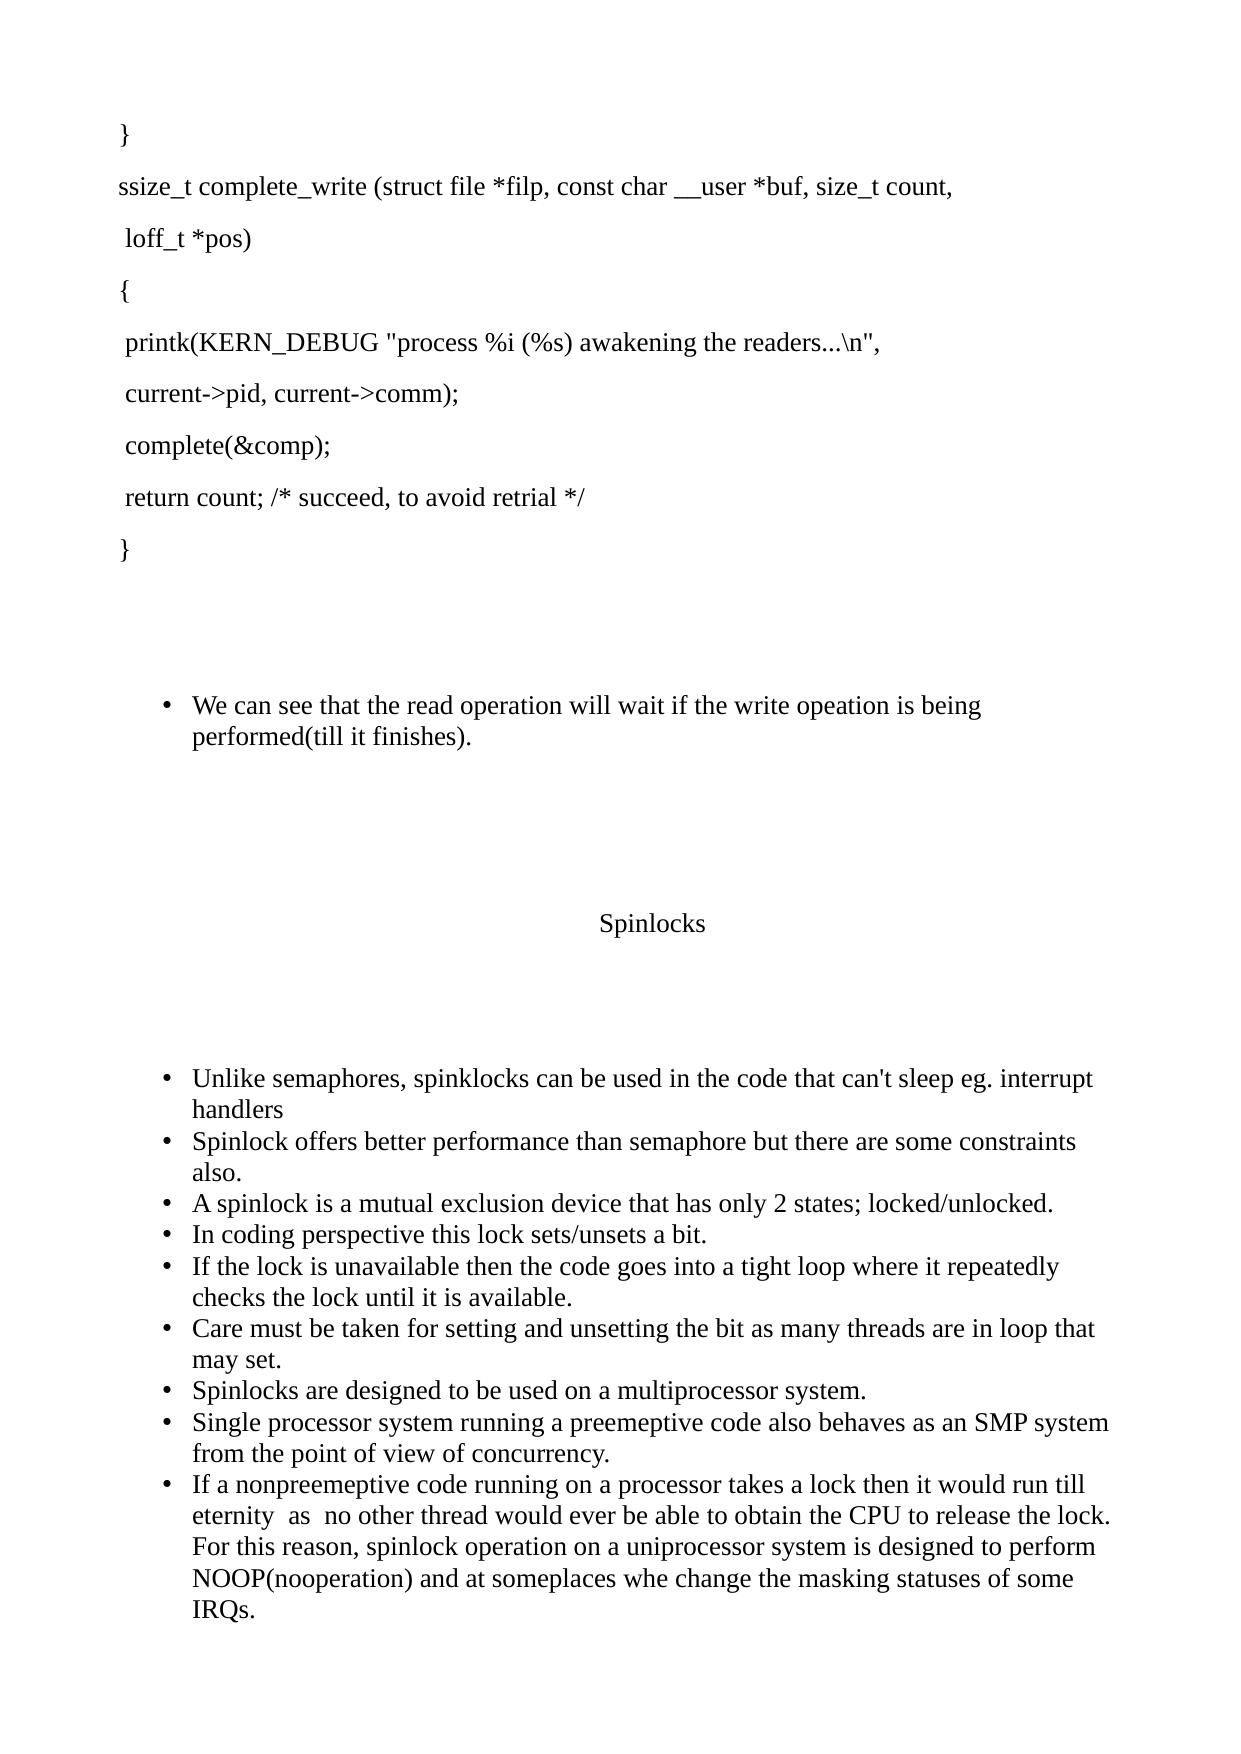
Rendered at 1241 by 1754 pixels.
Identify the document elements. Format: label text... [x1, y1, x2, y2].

list In coding perspective this lock sets/unsets a bit. [162, 1218, 1122, 1250]
text return count; /* succeed, to avoid retrial */ [118, 481, 1122, 512]
text Spinlocks [118, 907, 1122, 938]
text { [118, 274, 1122, 305]
list We can see that the read operation will wait if the write opeation is being performed(till it finishes). [162, 689, 1122, 751]
list Spinlock offers better performance than semaphore but there are some constraints also. [162, 1125, 1122, 1187]
text ssize_t complete_write (struct file *filp, const char __user *buf, size_t count, [118, 170, 1122, 201]
text complete(&comp); [118, 429, 1122, 461]
list If a nonpreemeptive code running on a processor takes a lock then it would run till eternity as no other thread would ever be able to obtain the CPU to release the lock. For this reason, spinlock operation on a uniprocessor system is designed to perform NOOP(nooperation) and at someplaces whe change the masking statuses of some IRQs. [162, 1468, 1122, 1624]
text printk(KERN_DEBUG "process %i (%s) awakening the readers...\n", [118, 326, 1122, 357]
text current->pid, current->comm); [118, 377, 1122, 409]
list Unlike semaphores, spinklocks can be used in the code that can't sleep eg. interrupt handlers [162, 1062, 1122, 1125]
list Spinlocks are designed to be used on a multiprocessor system. [162, 1374, 1122, 1406]
list A spinlock is a mutual exclusion device that has only 2 states; locked/unlocked. [162, 1187, 1122, 1218]
text loff_t *pos) [118, 222, 1122, 253]
list Single processor system running a preemeptive code also behaves as an SMP system from the point of view of concurrency. [162, 1406, 1122, 1468]
text } [118, 533, 1122, 564]
list Care must be taken for setting and unsetting the bit as many threads are in loop that may set. [162, 1312, 1122, 1374]
text } [118, 118, 1122, 149]
list If the lock is unavailable then the code goes into a tight loop where it repeatedly checks the lock until it is available. [162, 1250, 1122, 1312]
